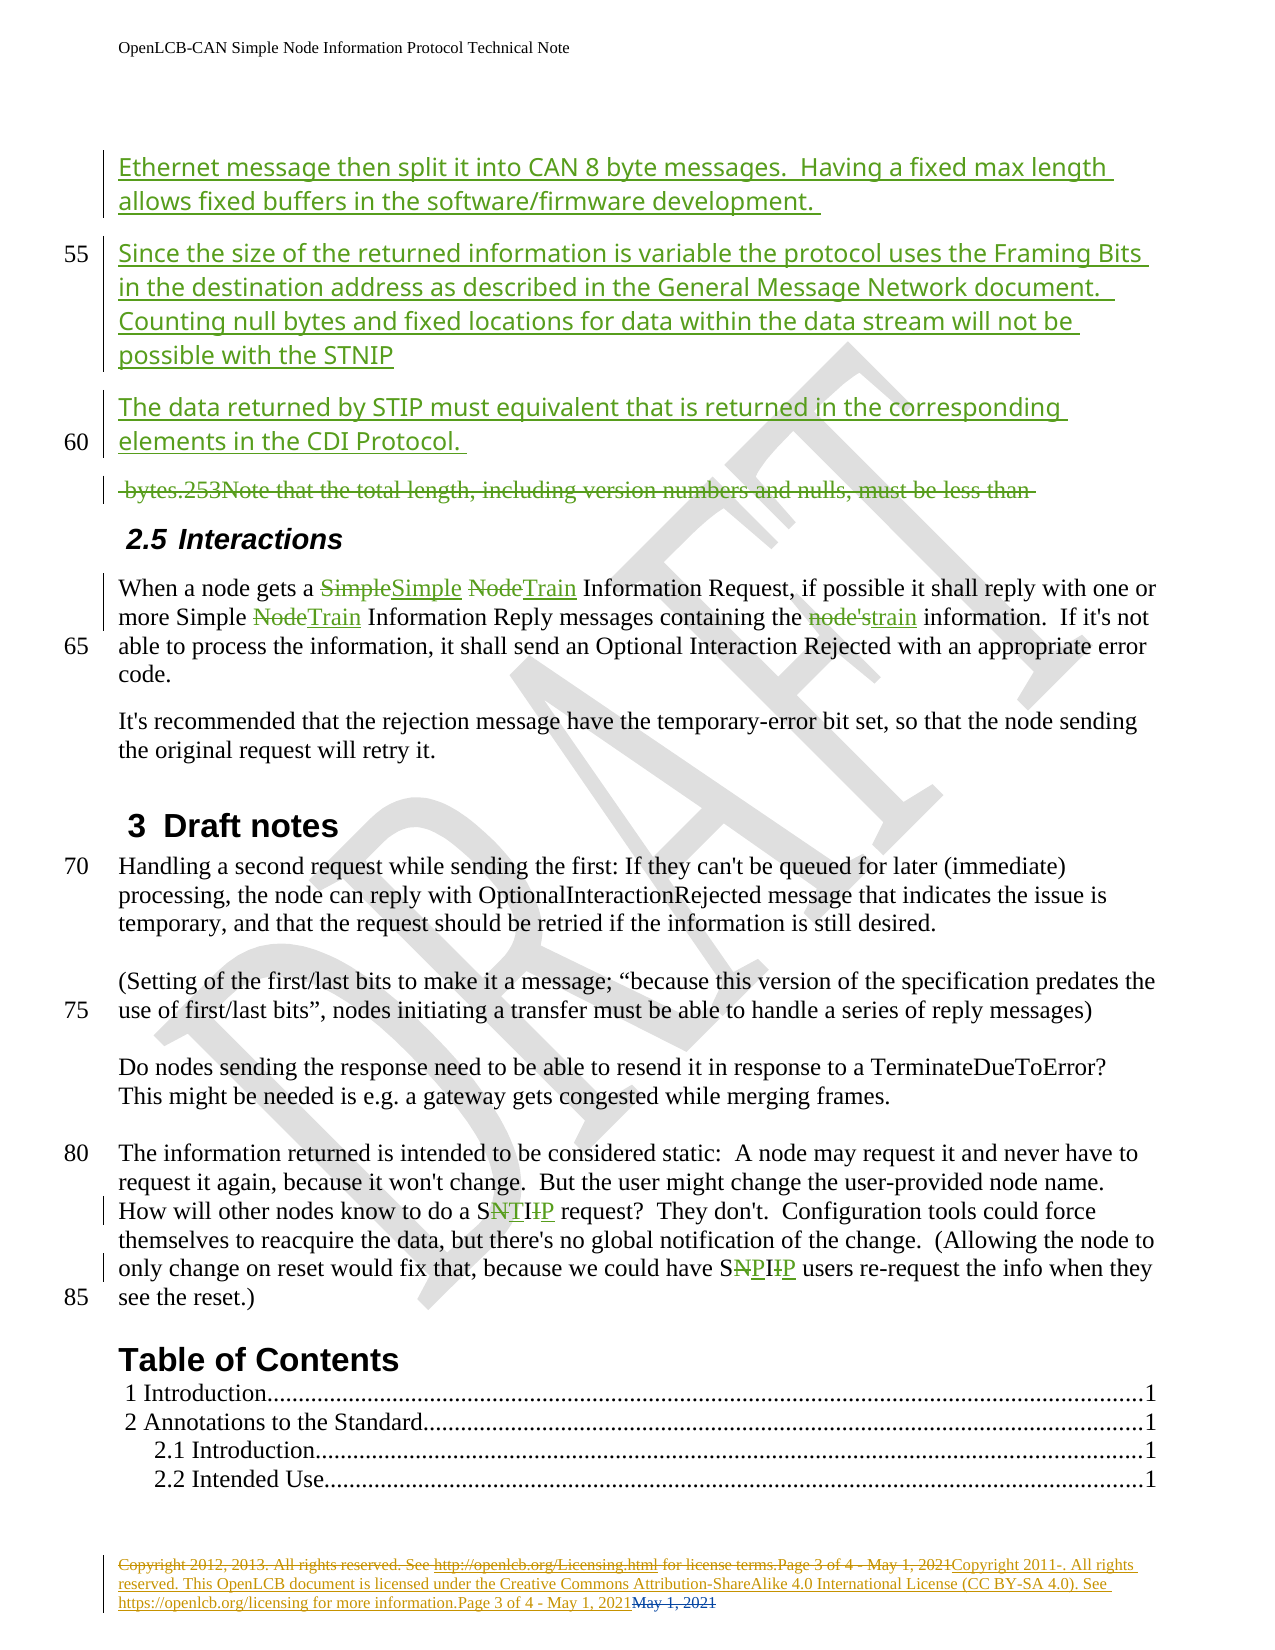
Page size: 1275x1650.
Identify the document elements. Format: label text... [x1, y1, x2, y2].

text The data returned by STIP must equivalent that is returned in the corresponding elements in the CDI Protocol. [819, 390, 1157, 458]
text Handling a second request while sending the first: If they can't be queued for later (immediate) processing, the node can reply with OptionalInteractionRejected message that indicates the issue is temporary, and that the request should be retried if the information is still desired. [505, 851, 689, 937]
text Do nodes sending the response need to be able to resend it in response to a TerminateDueToError? This might be needed is e.g. a gateway gets congested while merging frames. [118, 1052, 263, 1110]
subtitle Table of Contents [118, 1340, 1157, 1378]
text Handling a second request while sending the first: If they can't be queued for later (immediate) processing, the node can reply with OptionalInteractionRejected message that indicates the issue is temporary, and that the request should be retried if the information is still desired. [670, 851, 1157, 937]
text Handling a second request while sending the first: If they can't be queued for later (immediate) processing, the node can reply with OptionalInteractionRejected message that indicates the issue is temporary, and that the request should be retried if the information is still desired. [366, 851, 515, 937]
text Ethernet message then split it into CAN 8 byte messages. Having a fixed max length allows fixed buffers in the software/firmware development. [118, 150, 1157, 218]
subtitle [895, 806, 1157, 845]
text The information returned is intended to be considered static: A node may request it and never have to request it again, because it won't change. But the user might change the user-provided node name. How will other nodes know to do a STIP request? They don't. Configuration tools could force themselves to reacquire the data, but there's no global notification of the change. (Allowing the node to only change on reset would fix that, because we could have SPIP users re-request the info when they see the reset.) [429, 1138, 1157, 1311]
text The data returned by STIP must equivalent that is returned in the corresponding elements in the CDI Protocol. [118, 421, 767, 458]
subtitle [704, 825, 753, 845]
text When a node gets a Simple Train Information Request, if possible it shall reply with one or more Simple Train Information Reply messages containing the train information. If it's not able to process the information, it shall send an Optional Interaction Rejected with an appropriate error code. [676, 573, 1033, 688]
text The information returned is intended to be considered static: A node may request it and never have to request it again, because it won't change. But the user might change the user-provided node name. How will other nodes know to do a STIP request? They don't. Configuration tools could force themselves to reacquire the data, but there's no global notification of the change. (Allowing the node to only change on reset would fix that, because we could have SPIP users re-request the info when they see the reset.) [118, 1138, 429, 1311]
subtitle [382, 828, 452, 845]
subtitle [451, 806, 625, 845]
text Do nodes sending the response need to be able to resend it in response to a TerminateDueToError? This might be needed is e.g. a gateway gets congested while merging frames. [558, 1052, 1157, 1110]
subtitle [619, 806, 701, 845]
subtitle [754, 806, 882, 845]
text (Setting of the first/last bits to make it a message; “because this version of the specification predates the use of first/last bits”, nodes initiating a transfer must be able to handle a series of reply messages) [352, 966, 479, 1023]
text It's recommended that the rejection message have the temporary-error bit set, so that the node sending the original request will retry it. [606, 706, 823, 763]
text Since the size of the returned information is variable the protocol uses the Framing Bits in the destination address as described in the General Message Network document. Counting null bytes and fixed locations for data within the data stream will not be possible with the STNIP [118, 236, 1157, 372]
subtitle [926, 522, 1157, 556]
text 1 Introduction 1 [118, 1378, 1157, 1407]
text 2 Annotations to the Standard 1 [118, 1407, 1157, 1436]
text Do nodes sending the response need to be able to resend it in response to a TerminateDueToError? This might be needed is e.g. a gateway gets congested while merging frames. [451, 1052, 573, 1110]
text It's recommended that the rejection message have the temporary-error bit set, so that the node sending the original request will retry it. [549, 706, 634, 763]
text Do nodes sending the response need to be able to resend it in response to a TerminateDueToError? This might be needed is e.g. a gateway gets congested while merging frames. [248, 1052, 457, 1110]
text It's recommended that the rejection message have the temporary-error bit set, so that the node sending the original request will retry it. [118, 706, 569, 763]
text (Setting of the first/last bits to make it a message; “because this version of the specification predates the use of first/last bits”, nodes initiating a transfer must be able to handle a series of reply messages) [214, 977, 373, 1023]
text (Setting of the first/last bits to make it a message; “because this version of the specification predates the use of first/last bits”, nodes initiating a transfer must be able to handle a series of reply messages) [715, 966, 1157, 1023]
subtitle [671, 522, 917, 556]
text (Setting of the first/last bits to make it a message; “because this version of the specification predates the use of first/last bits”, nodes initiating a transfer must be able to handle a series of reply messages) [586, 966, 718, 1016]
text (Setting of the first/last bits to make it a message; “because this version of the specification predates the use of first/last bits”, nodes initiating a transfer must be able to handle a series of reply messages) [118, 966, 222, 1023]
text 2.1 Introduction 1 [148, 1436, 1157, 1464]
subtitle Draft notes [118, 806, 384, 845]
text When a node gets a Simple Train Information Request, if possible it shall reply with one or more Simple Train Information Reply messages containing the train information. If it's not able to process the information, it shall send an Optional Interaction Rejected with an appropriate error code. [118, 573, 748, 688]
text (Setting of the first/last bits to make it a message; “because this version of the specification predates the use of first/last bits”, nodes initiating a transfer must be able to handle a series of reply messages) [502, 972, 627, 1023]
text It's recommended that the rejection message have the temporary-error bit set, so that the node sending the original request will retry it. [809, 706, 1157, 763]
text Handling a second request while sending the first: If they can't be queued for later (immediate) processing, the node can reply with OptionalInteractionRejected message that indicates the issue is temporary, and that the request should be retried if the information is still desired. [118, 851, 400, 937]
text When a node gets a Simple Train Information Request, if possible it shall reply with one or more Simple Train Information Reply messages containing the train information. If it's not able to process the information, it shall send an Optional Interaction Rejected with an appropriate error code. [977, 573, 1157, 688]
text The information returned is intended to be considered static: A node may request it and never have to request it again, because it won't change. But the user might change the user-provided node name. How will other nodes know to do a STIP request? They don't. Configuration tools could force themselves to reacquire the data, but there's no global notification of the change. (Allowing the node to only change on reset would fix that, because we could have SPIP users re-request the info when they see the reset.) [334, 1138, 493, 1251]
text The data returned by STIP must equivalent that is returned in the corresponding elements in the CDI Protocol. [118, 390, 798, 419]
text 2.2 Intended Use 1 [148, 1464, 1157, 1493]
subtitle Interactions [118, 522, 666, 556]
